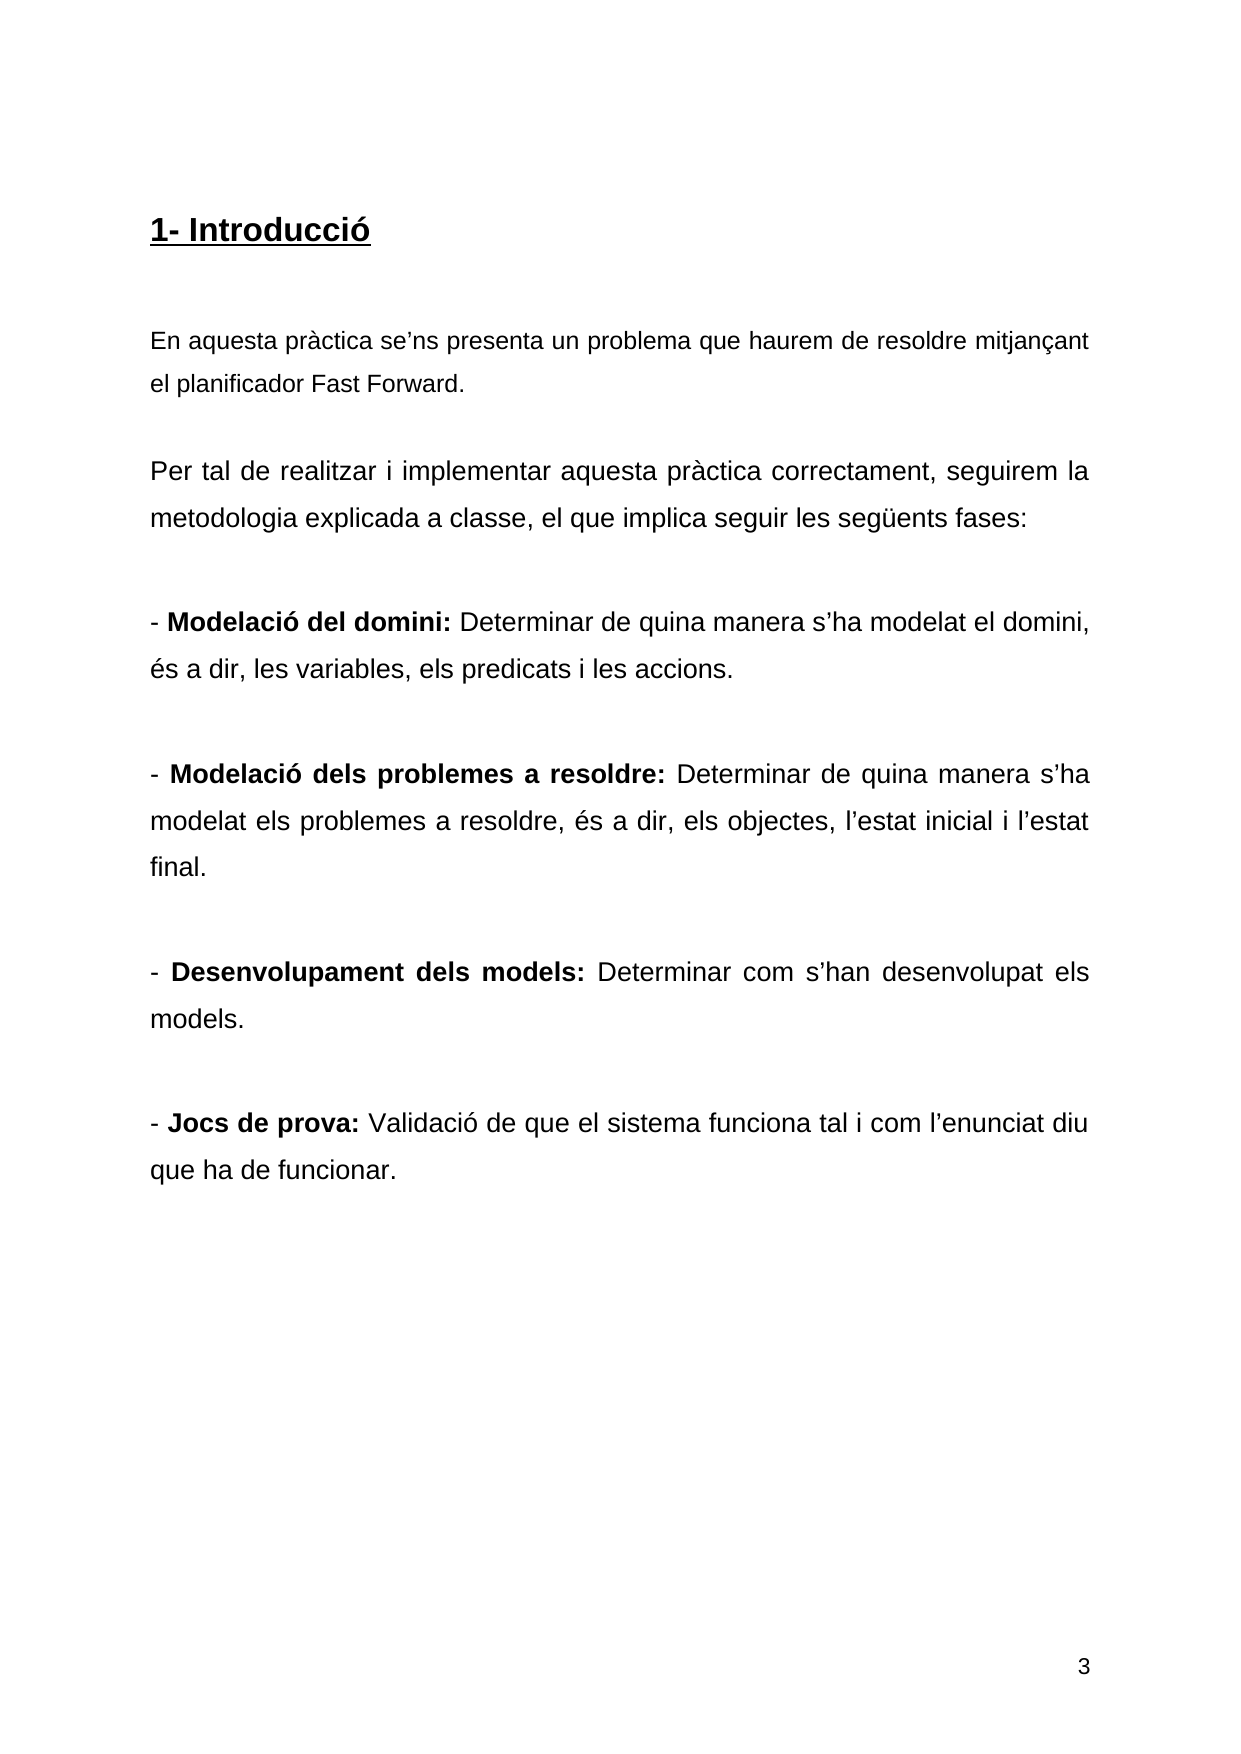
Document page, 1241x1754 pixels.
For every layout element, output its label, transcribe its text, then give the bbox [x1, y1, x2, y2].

text - Desenvolupament dels models: Determinar com s’han desenvolupat els models. [150, 956, 1090, 1034]
text - Jocs de prova: Validació de que el sistema funciona tal i com l’enunciat diu que ha de funcionar. [150, 1107, 1090, 1185]
text Per tal de realitzar i implementar aquesta pràctica correctament, seguirem la metodologia explicada a classe, el que implica seguir les següents fases: [150, 455, 1090, 533]
text - Modelació dels problemes a resoldre: Determinar de quina manera s’ha modelat els problemes a resoldre, és a dir, els objectes, l’estat inicial i l’estat final. [150, 758, 1090, 883]
text En aquesta pràctica se’ns presenta un problema que haurem de resoldre mitjançant el planificador Fast Forward. [150, 326, 1090, 397]
text - Modelació del domini: Determinar de quina manera s’ha modelat el domini, és a dir, les variables, els predicats i les accions. [150, 606, 1090, 684]
text 1- Introducció [150, 210, 1090, 249]
